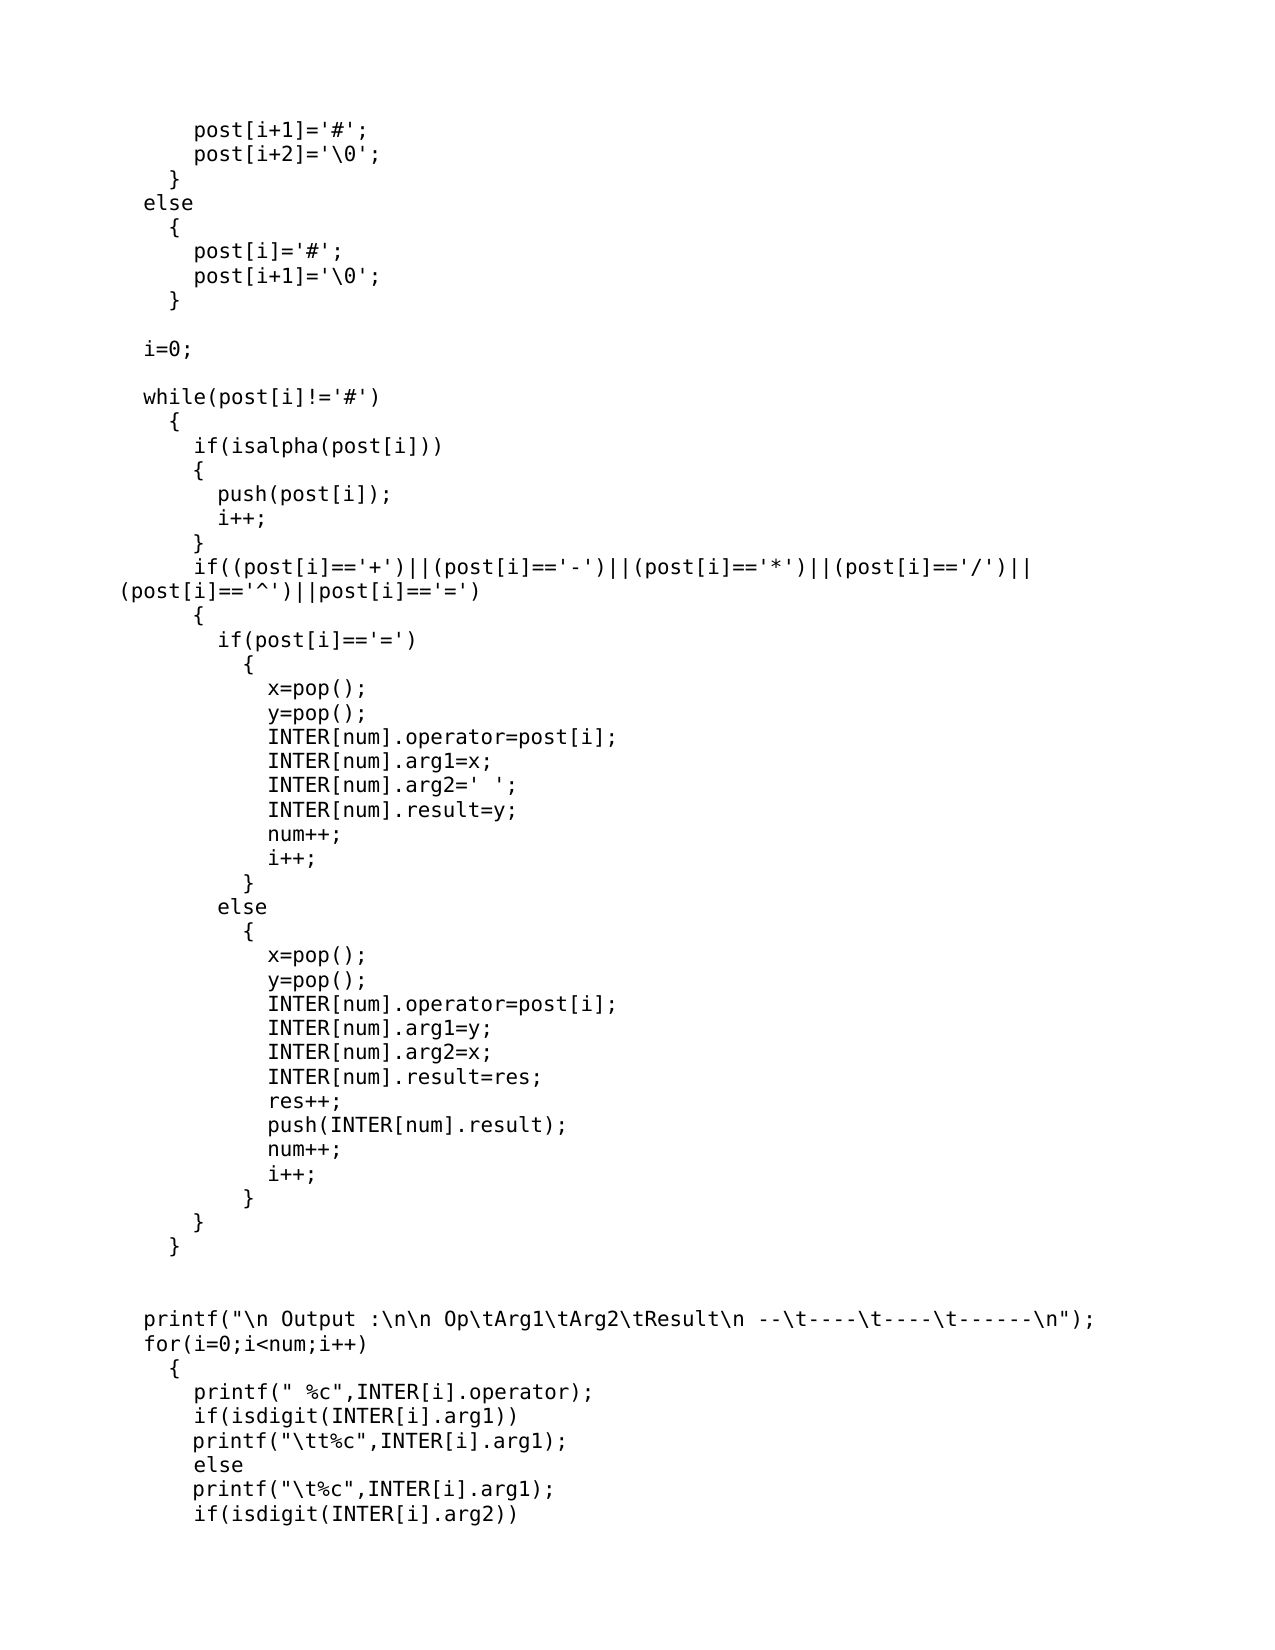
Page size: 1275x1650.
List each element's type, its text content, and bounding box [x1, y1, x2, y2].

text if(isalpha(post[i])) [118, 434, 1157, 458]
text if(post[i]=='=') [118, 628, 1157, 652]
text x=pop(); [118, 676, 1157, 701]
text INTER[num].arg1=y; [118, 1016, 1157, 1040]
text { [118, 1356, 1157, 1380]
text post[i+1]='#'; [118, 118, 1157, 142]
text { [118, 603, 1157, 628]
text INTER[num].result=res; [118, 1065, 1157, 1089]
text { [118, 458, 1157, 482]
text { [118, 919, 1157, 943]
text post[i+1]='\0'; [118, 264, 1157, 288]
text y=pop(); [118, 701, 1157, 725]
text y=pop(); [118, 968, 1157, 992]
text else [118, 191, 1157, 215]
text { [118, 652, 1157, 676]
text i++; [118, 1162, 1157, 1186]
text push(INTER[num].result); [118, 1113, 1157, 1137]
text printf("\tt%c",INTER[i].arg1); [118, 1429, 1157, 1453]
text num++; [118, 1137, 1157, 1162]
text post[i]='#'; [118, 239, 1157, 264]
text INTER[num].arg1=x; [118, 749, 1157, 773]
text INTER[num].operator=post[i]; [118, 725, 1157, 749]
text printf(" %c",INTER[i].operator); [118, 1380, 1157, 1404]
text INTER[num].operator=post[i]; [118, 992, 1157, 1016]
text if(isdigit(INTER[i].arg2)) [118, 1502, 1157, 1526]
text INTER[num].arg2=' '; [118, 773, 1157, 798]
text push(post[i]); [118, 482, 1157, 506]
text i++; [118, 846, 1157, 871]
text } [118, 288, 1157, 312]
text res++; [118, 1089, 1157, 1113]
text if((post[i]=='+')||(post[i]=='-')||(post[i]=='*')||(post[i]=='/')||(post[i]=='^')||post[i]=='=') [118, 555, 1157, 603]
text } [118, 1210, 1157, 1234]
text printf("\t%c",INTER[i].arg1); [118, 1477, 1157, 1502]
text else [118, 895, 1157, 919]
text } [118, 1234, 1157, 1259]
text } [118, 871, 1157, 895]
text x=pop(); [118, 943, 1157, 968]
text post[i+2]='\0'; [118, 142, 1157, 167]
text num++; [118, 822, 1157, 846]
text { [118, 409, 1157, 434]
text i=0; [118, 337, 1157, 361]
text printf("\n Output :\n\n Op\tArg1\tArg2\tResult\n --\t----\t----\t------\n"); [118, 1307, 1157, 1332]
text i++; [118, 506, 1157, 531]
text } [118, 1186, 1157, 1210]
text INTER[num].arg2=x; [118, 1040, 1157, 1065]
text if(isdigit(INTER[i].arg1)) [118, 1404, 1157, 1429]
text else [118, 1453, 1157, 1477]
text INTER[num].result=y; [118, 798, 1157, 822]
text while(post[i]!='#') [118, 385, 1157, 409]
text { [118, 215, 1157, 239]
text for(i=0;i<num;i++) [118, 1332, 1157, 1356]
text } [118, 167, 1157, 191]
text } [118, 531, 1157, 555]
